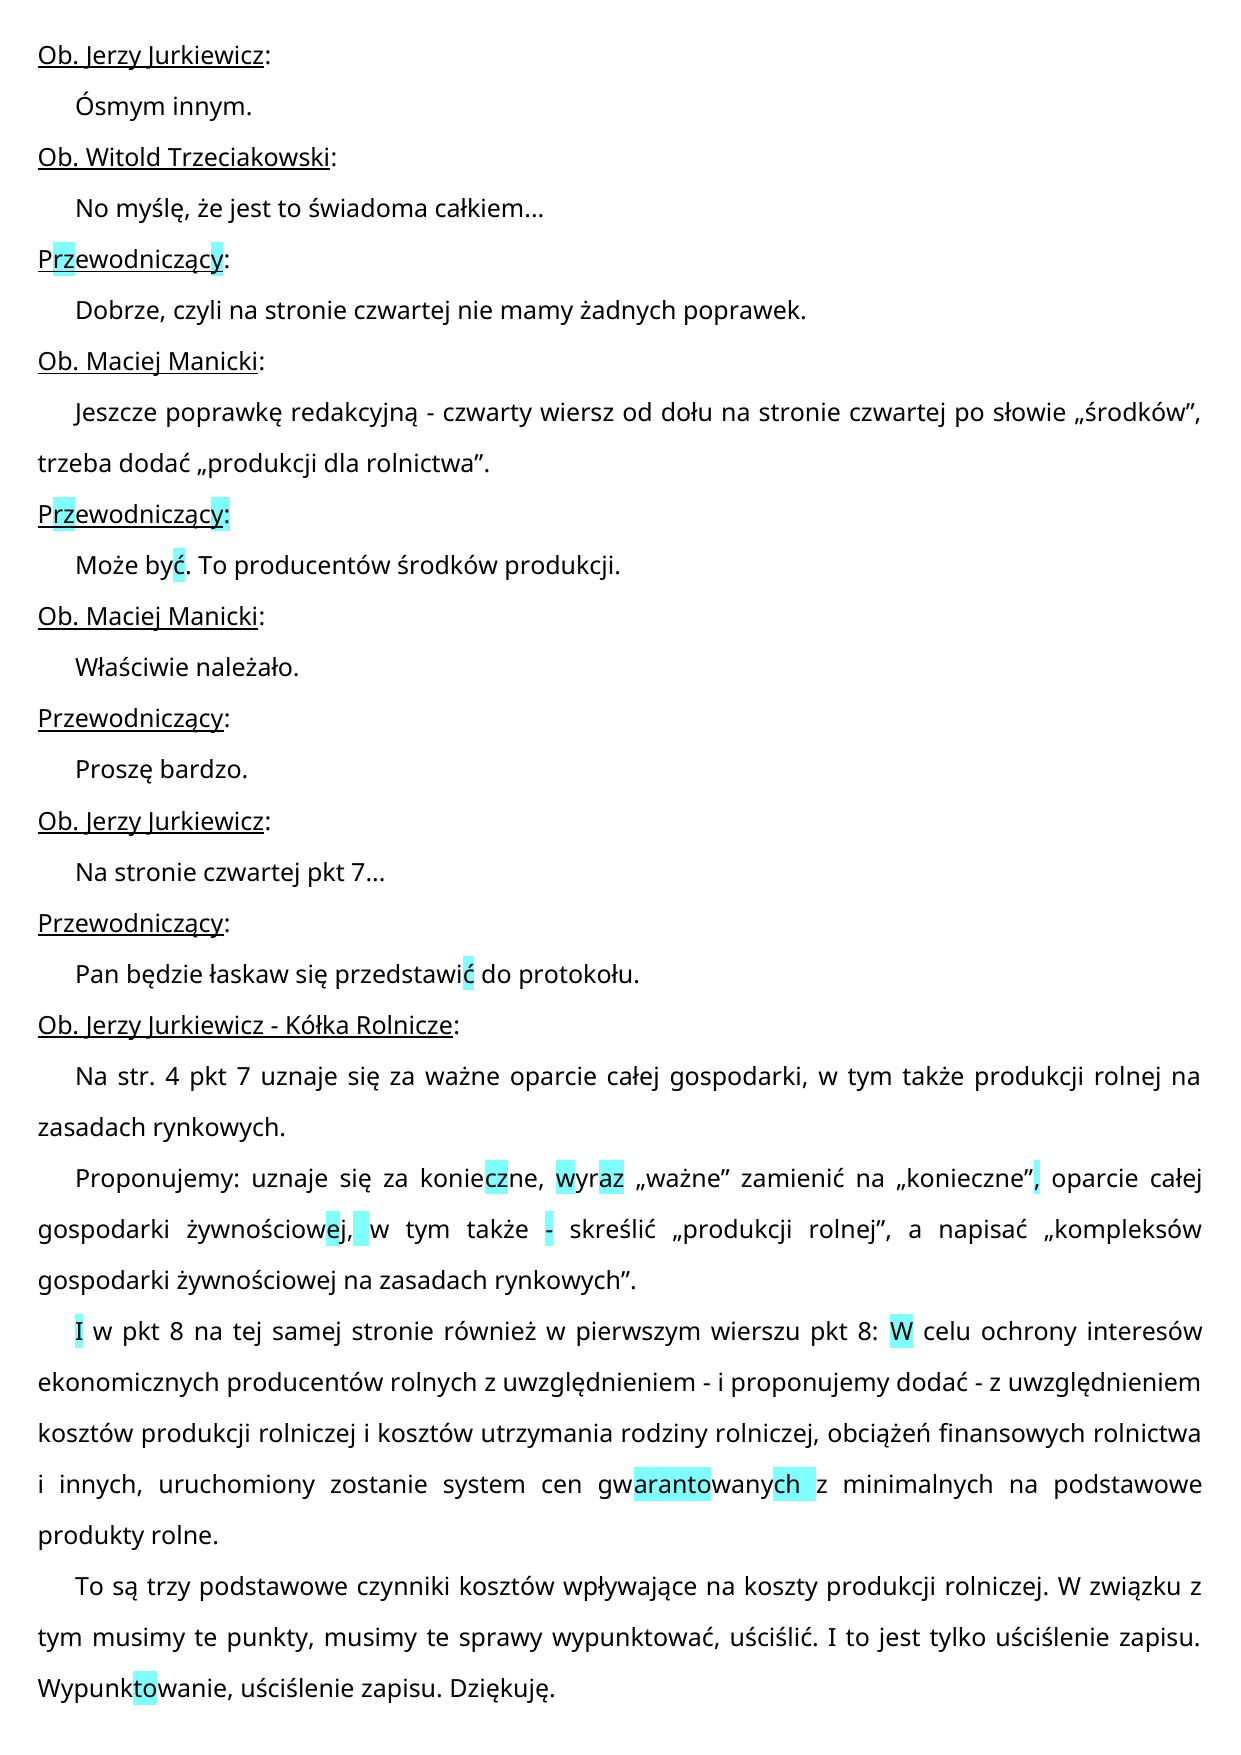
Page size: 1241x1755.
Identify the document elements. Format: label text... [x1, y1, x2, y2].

text Ob. Maciej Manicki: [37, 599, 1203, 633]
text Właściwie należało. [37, 650, 1203, 684]
text To są trzy podstawowe czynniki kosztów wpływające na koszty produkcji rolniczej. W związku z tym musimy te punkty, musimy te sprawy wypunktować, uściślić. I to jest tylko uściślenie zapisu. Wypunktowanie, uściślenie zapisu. Dziękuję. [37, 1569, 1203, 1705]
text Proponujemy: uznaje się za konieczne, wyraz „ważne” zamienić na „konieczne”, oparcie całej gospodarki żywnościowej, w tym także - skreślić „produkcji rolnej”, a napisać „kompleksów gospodarki żywnościowej na zasadach rynkowych”. [37, 1160, 1203, 1297]
text Dobrze, czyli na stronie czwartej nie mamy żadnych poprawek. [37, 293, 1203, 327]
text Jeszcze poprawkę redakcyjną - czwarty wiersz od dołu na stronie czwartej po słowie „środków”, trzeba dodać „produkcji dla rolnictwa”. [37, 395, 1203, 480]
text Przewodniczący: [37, 905, 1203, 939]
text Ob. Maciej Manicki: [37, 344, 1203, 378]
text Ob. Witold Trzeciakowski: [37, 139, 1203, 174]
text Ob. Jerzy Jurkiewicz: [37, 803, 1203, 837]
text Ósmym innym. [37, 88, 1203, 123]
text Przewodniczący: [37, 497, 1203, 531]
text Na str. 4 pkt 7 uznaje się za ważne oparcie całej gospodarki, w tym także produkcji rolnej na zasadach rynkowych. [37, 1058, 1203, 1143]
text Proszę bardzo. [37, 752, 1203, 786]
text Może być. To producentów środków produkcji. [37, 548, 1203, 582]
text No myślę, że jest to świadoma całkiem... [37, 191, 1203, 225]
text Ob. Jerzy Jurkiewicz - Kółka Rolnicze: [37, 1007, 1203, 1041]
text Na stronie czwartej pkt 7... [37, 854, 1203, 888]
text I w pkt 8 na tej samej stronie również w pierwszym wierszu pkt 8: W celu ochrony interesów ekonomicznych producentów rolnych z uwzględnieniem - i proponujemy dodać - z uwzględnieniem kosztów produkcji rolniczej i kosztów utrzymania rodziny rolniczej, obciążeń finansowych rolnictwa i innych, uruchomiony zostanie system cen gwarantowanych z minimalnych na podstawowe produkty rolne. [37, 1313, 1203, 1552]
text Ob. Jerzy Jurkiewicz: [37, 37, 1203, 72]
text Przewodniczący: [37, 242, 1203, 276]
text Pan będzie łaskaw się przedstawić do protokołu. [37, 956, 1203, 990]
text Przewodniczący: [37, 701, 1203, 735]
